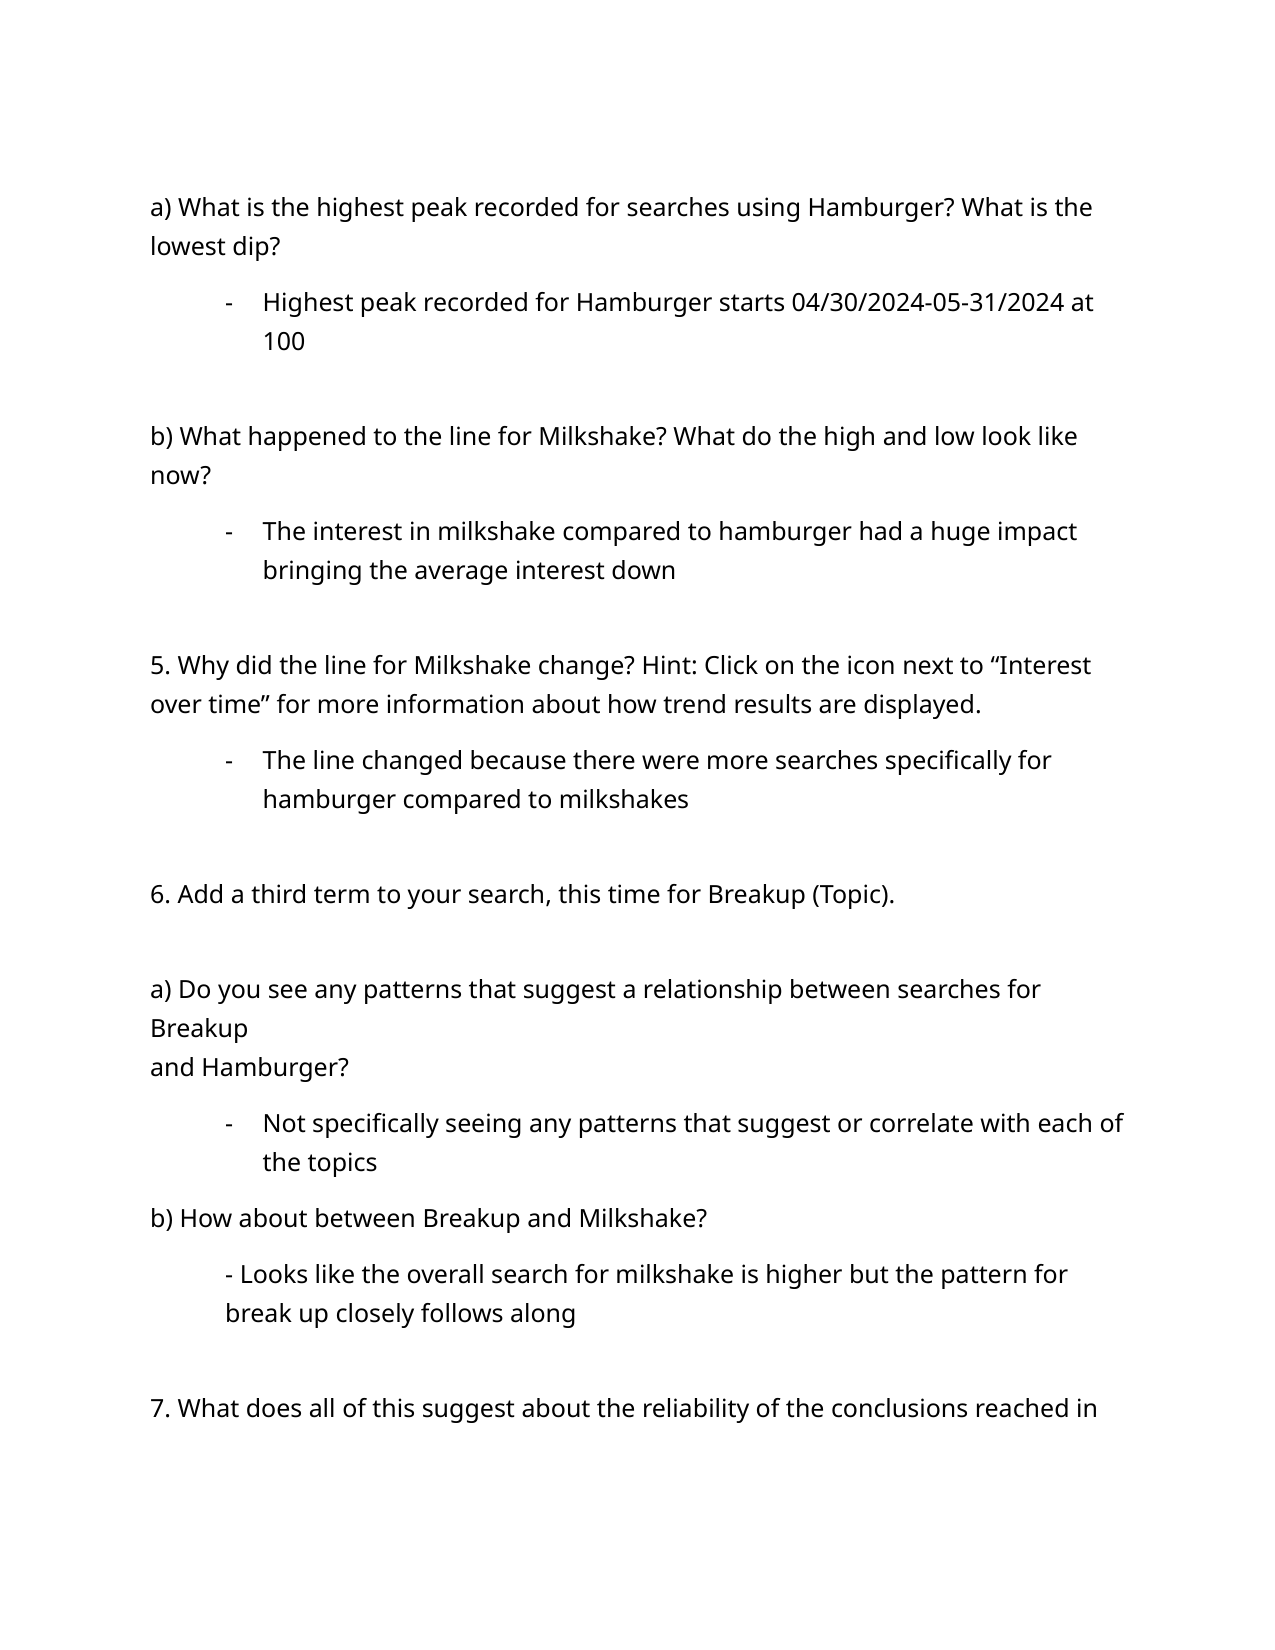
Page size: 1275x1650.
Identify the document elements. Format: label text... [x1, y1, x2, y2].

list The interest in milkshake compared to hamburger had a huge impact bringing the average interest down [225, 513, 1125, 587]
text 7. What does all of this suggest about the reliability of the conclusions reached in [150, 1352, 1125, 1425]
text a) What is the highest peak recorded for searches using Hamburger? What is the lowest dip? [150, 150, 1125, 262]
text 5. Why did the line for Milkshake change? Hint: Click on the icon next to “Interest over time” for more information about how trend results are displayed. [150, 608, 1125, 721]
list The line changed because there were more searches specifically for hamburger compared to milkshakes [225, 742, 1125, 816]
list Highest peak recorded for Hamburger starts 04/30/2024-05-31/2024 at 100 [225, 284, 1125, 357]
text b) What happened to the line for Milkshake? What do the high and low look like now? [150, 379, 1125, 492]
list Not specifically seeing any patterns that suggest or correlate with each of the topics [225, 1106, 1125, 1179]
list - Looks like the overall search for milkshake is higher but the pattern for break up closely follows along [225, 1257, 1125, 1330]
text b) How about between Breakup and Milkshake? [150, 1201, 1125, 1235]
text 6. Add a third term to your search, this time for Breakup (Topic). [150, 837, 1125, 911]
text a) Do you see any patterns that suggest a relationship between searches for Breakup and Hamburger? [150, 932, 1125, 1084]
